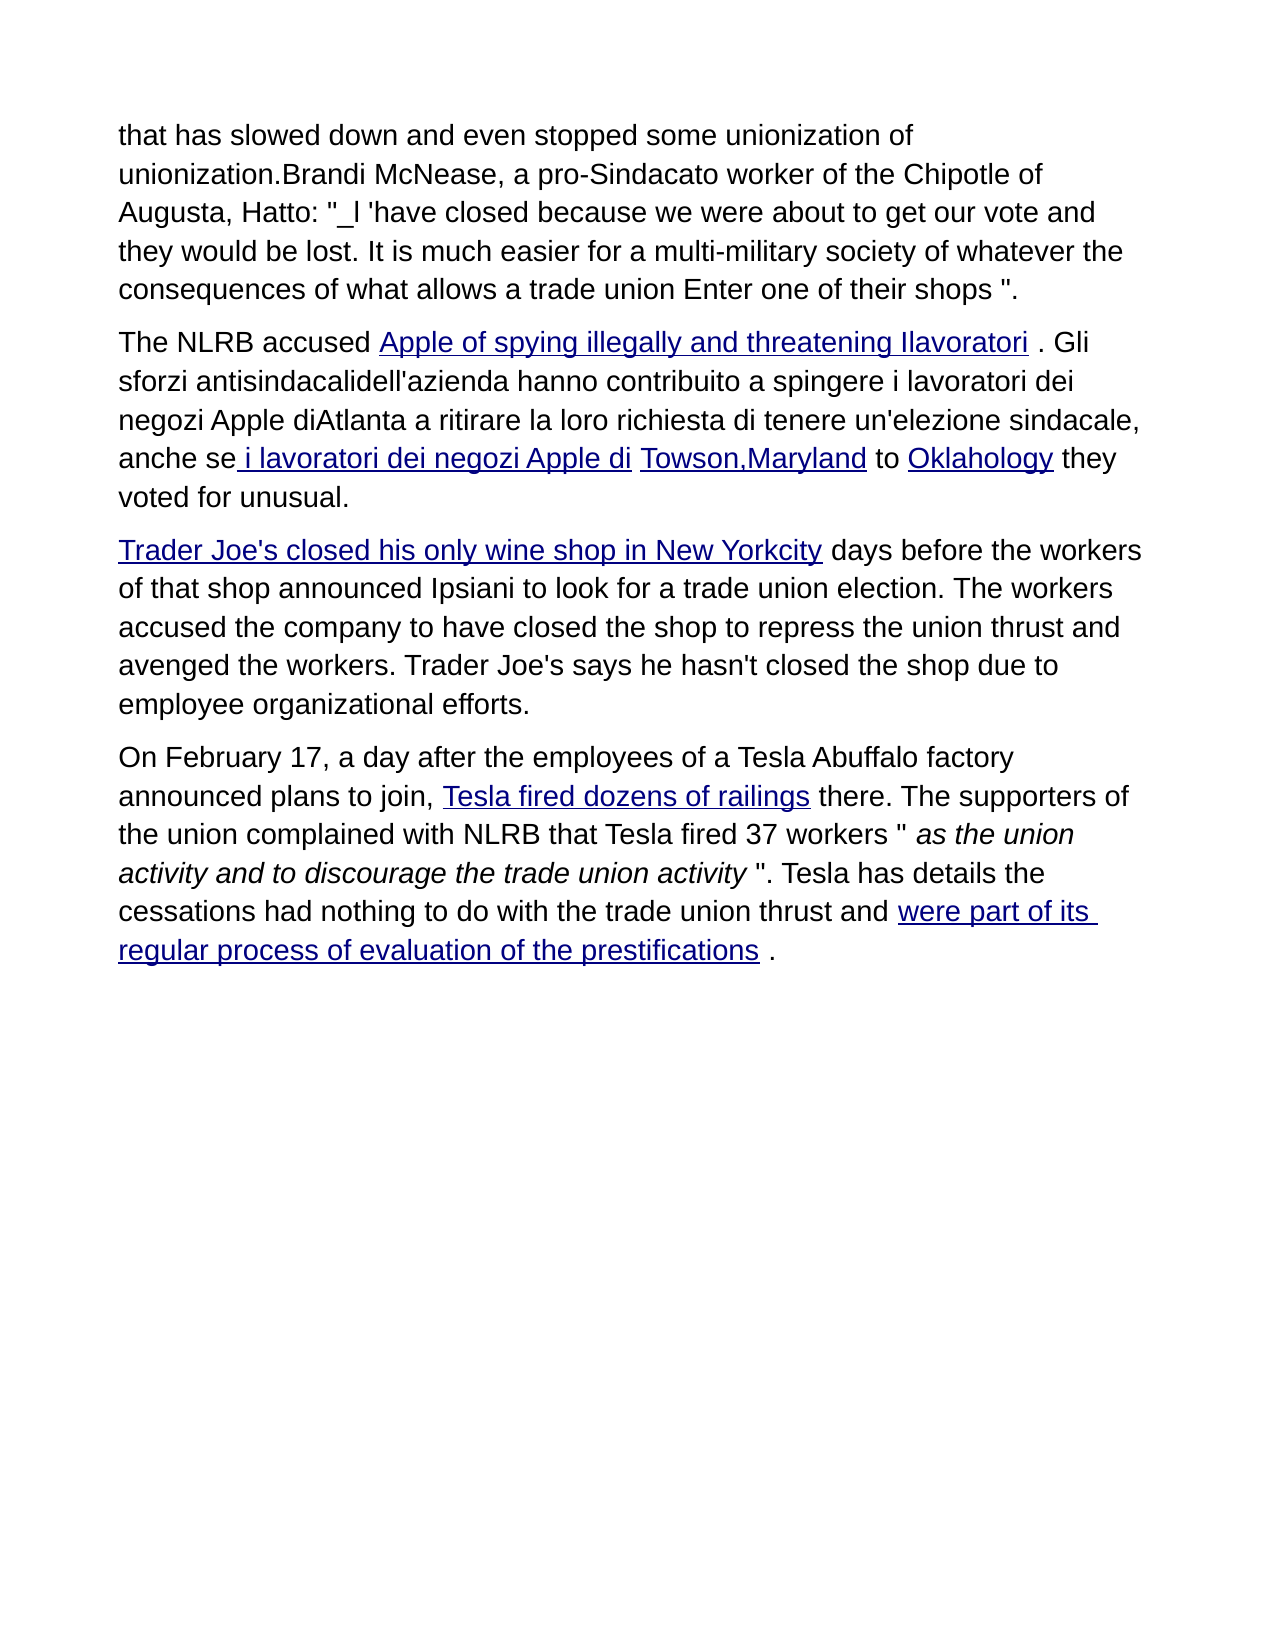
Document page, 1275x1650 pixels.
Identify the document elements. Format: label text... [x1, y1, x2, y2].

text Trader Joe's closed his only wine shop in New Yorkcity days before the workers of that shop announced Ipsiani to look for a trade union election. The workers accused the company to have closed the shop to repress the union thrust and avenged the workers. Trader Joe's says he hasn't closed the shop due to employee organizational efforts. [118, 533, 1157, 720]
text that has slowed down and even stopped some unionization of unionization.Brandi McNease, a pro-Sindacato worker of the Chipotle of Augusta, Hatto: "_l 'have closed because we were about to get our vote and they would be lost. It is much easier for a multi-military society of whatever the consequences of what allows a trade union Enter one of their shops ". [118, 118, 1157, 306]
text The NLRB accused Apple of spying illegally and threatening Ilavoratori . Gli sforzi antisindacalidell'azienda hanno contribuito a spingere i lavoratori dei negozi Apple diAtlanta a ritirare la loro richiesta di tenere un'elezione sindacale, anche se i lavoratori dei negozi Apple di Towson,Maryland to Oklahology they voted for unusual. [118, 325, 1157, 513]
text On February 17, a day after the employees of a Tesla Abuffalo factory announced plans to join, Tesla fired dozens of railings there. The supporters of the union complained with NLRB that Tesla fired 37 workers " as the union activity and to discourage the trade union activity ". Tesla has details the cessations had nothing to do with the trade union thrust and were part of its regular process of evaluation of the prestifications . [118, 740, 1157, 966]
